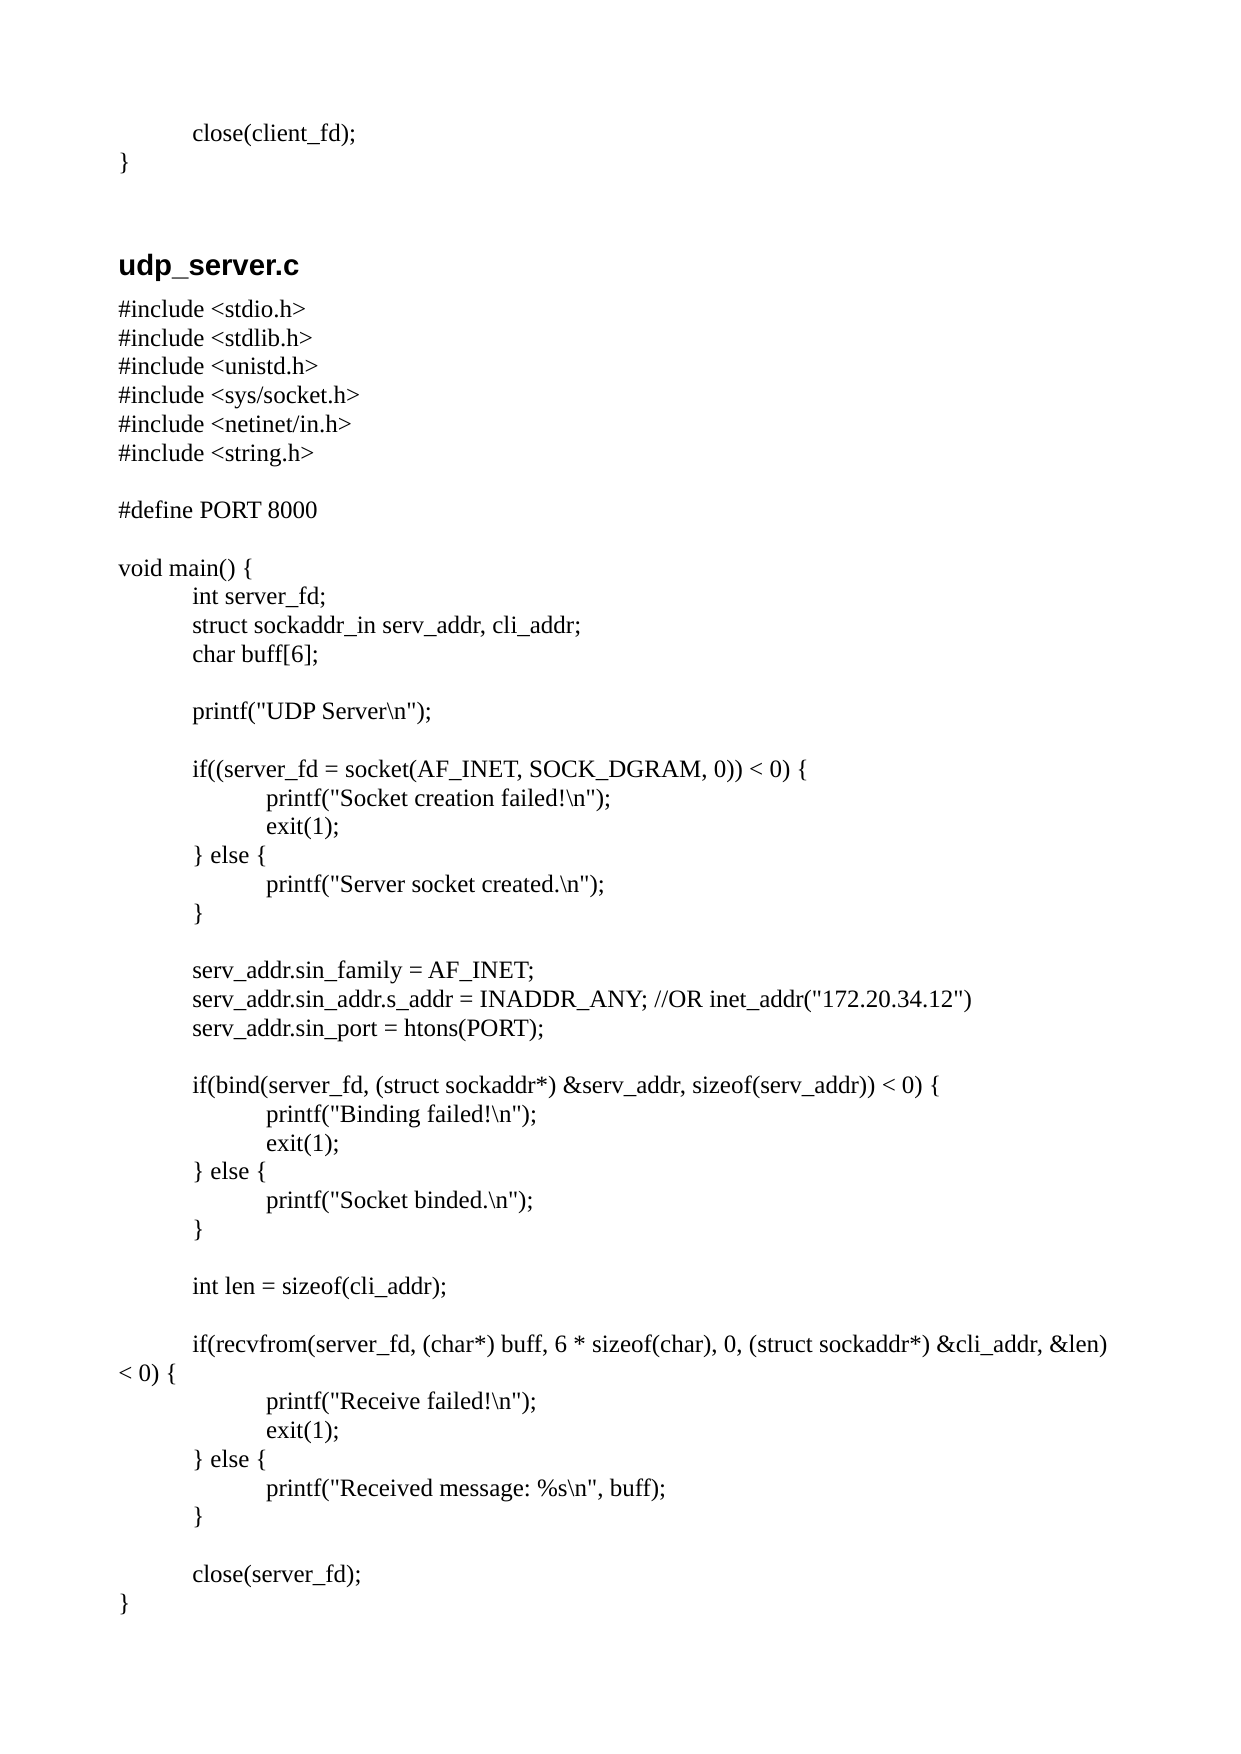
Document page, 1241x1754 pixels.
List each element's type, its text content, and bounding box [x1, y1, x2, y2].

text #include <netinet/in.h> [118, 409, 1122, 438]
text exit(1); [118, 1128, 1122, 1156]
text printf("Binding failed!\n"); [118, 1099, 1122, 1128]
text close(server_fd); [118, 1559, 1122, 1588]
text } else { [118, 1444, 1122, 1473]
text #include <stdlib.h> [118, 323, 1122, 351]
text } [118, 1501, 1122, 1530]
text } else { [118, 1156, 1122, 1185]
text int len = sizeof(cli_addr); [118, 1271, 1122, 1300]
text } [118, 1588, 1122, 1616]
text struct sockaddr_in serv_addr, cli_addr; [118, 610, 1122, 639]
text printf("Socket binded.\n"); [118, 1185, 1122, 1214]
text printf("Socket creation failed!\n"); [118, 783, 1122, 811]
text printf("Server socket created.\n"); [118, 869, 1122, 898]
text #include <stdio.h> [118, 294, 1122, 323]
text serv_addr.sin_addr.s_addr = INADDR_ANY; //OR inet_addr("172.20.34.12") [118, 984, 1122, 1013]
text close(client_fd); [118, 118, 1122, 147]
text void main() { [118, 553, 1122, 581]
text char buff[6]; [118, 639, 1122, 668]
text printf("UDP Server\n"); [118, 696, 1122, 725]
text } [118, 147, 1122, 176]
text #include <unistd.h> [118, 351, 1122, 380]
text if((server_fd = socket(AF_INET, SOCK_DGRAM, 0)) < 0) { [118, 754, 1122, 783]
text serv_addr.sin_port = htons(PORT); [118, 1013, 1122, 1041]
text int server_fd; [118, 581, 1122, 610]
text exit(1); [118, 1415, 1122, 1444]
subtitle udp_server.c [118, 248, 1122, 281]
text printf("Receive failed!\n"); [118, 1386, 1122, 1415]
text #include <string.h> [118, 438, 1122, 466]
text } [118, 1214, 1122, 1243]
text #include <sys/socket.h> [118, 380, 1122, 409]
text if(bind(server_fd, (struct sockaddr*) &serv_addr, sizeof(serv_addr)) < 0) { [118, 1070, 1122, 1099]
text if(recvfrom(server_fd, (char*) buff, 6 * sizeof(char), 0, (struct sockaddr*) &cli_addr, &len) < 0) { [118, 1329, 1122, 1386]
text serv_addr.sin_family = AF_INET; [118, 955, 1122, 984]
text printf("Received message: %s\n", buff); [118, 1473, 1122, 1501]
text } [118, 898, 1122, 926]
text exit(1); [118, 811, 1122, 840]
text } else { [118, 840, 1122, 869]
text #define PORT 8000 [118, 495, 1122, 524]
